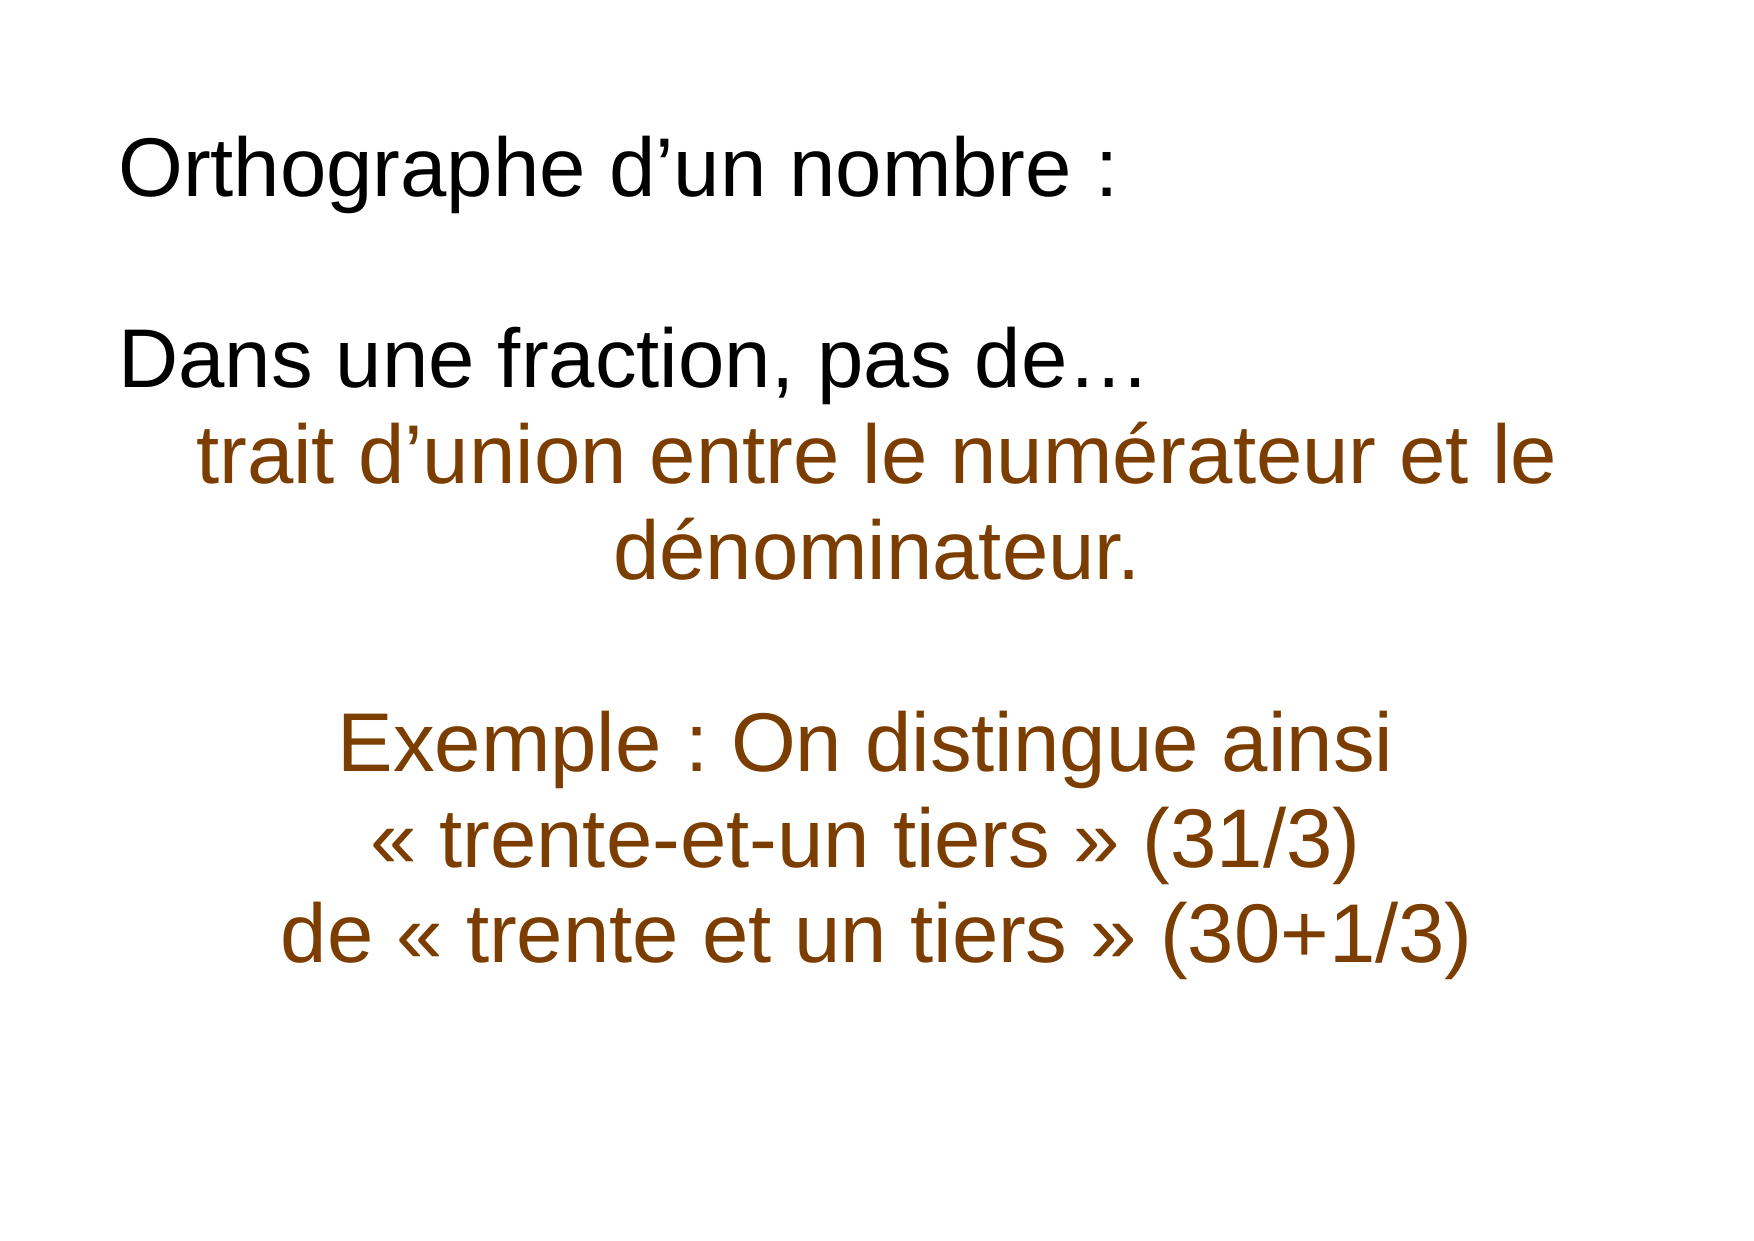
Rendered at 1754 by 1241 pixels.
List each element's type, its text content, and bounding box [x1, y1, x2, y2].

text Dans une fraction, pas de… [118, 310, 1636, 406]
text Orthographe d’un nombre : [118, 118, 1636, 214]
text trait d’union entre le numérateur et le dénominateur. [118, 406, 1636, 597]
text Exemple : On distingue ainsi « trente-et-un tiers » (31/3) de « trente et un tiers » (30+1/3) [118, 693, 1636, 981]
